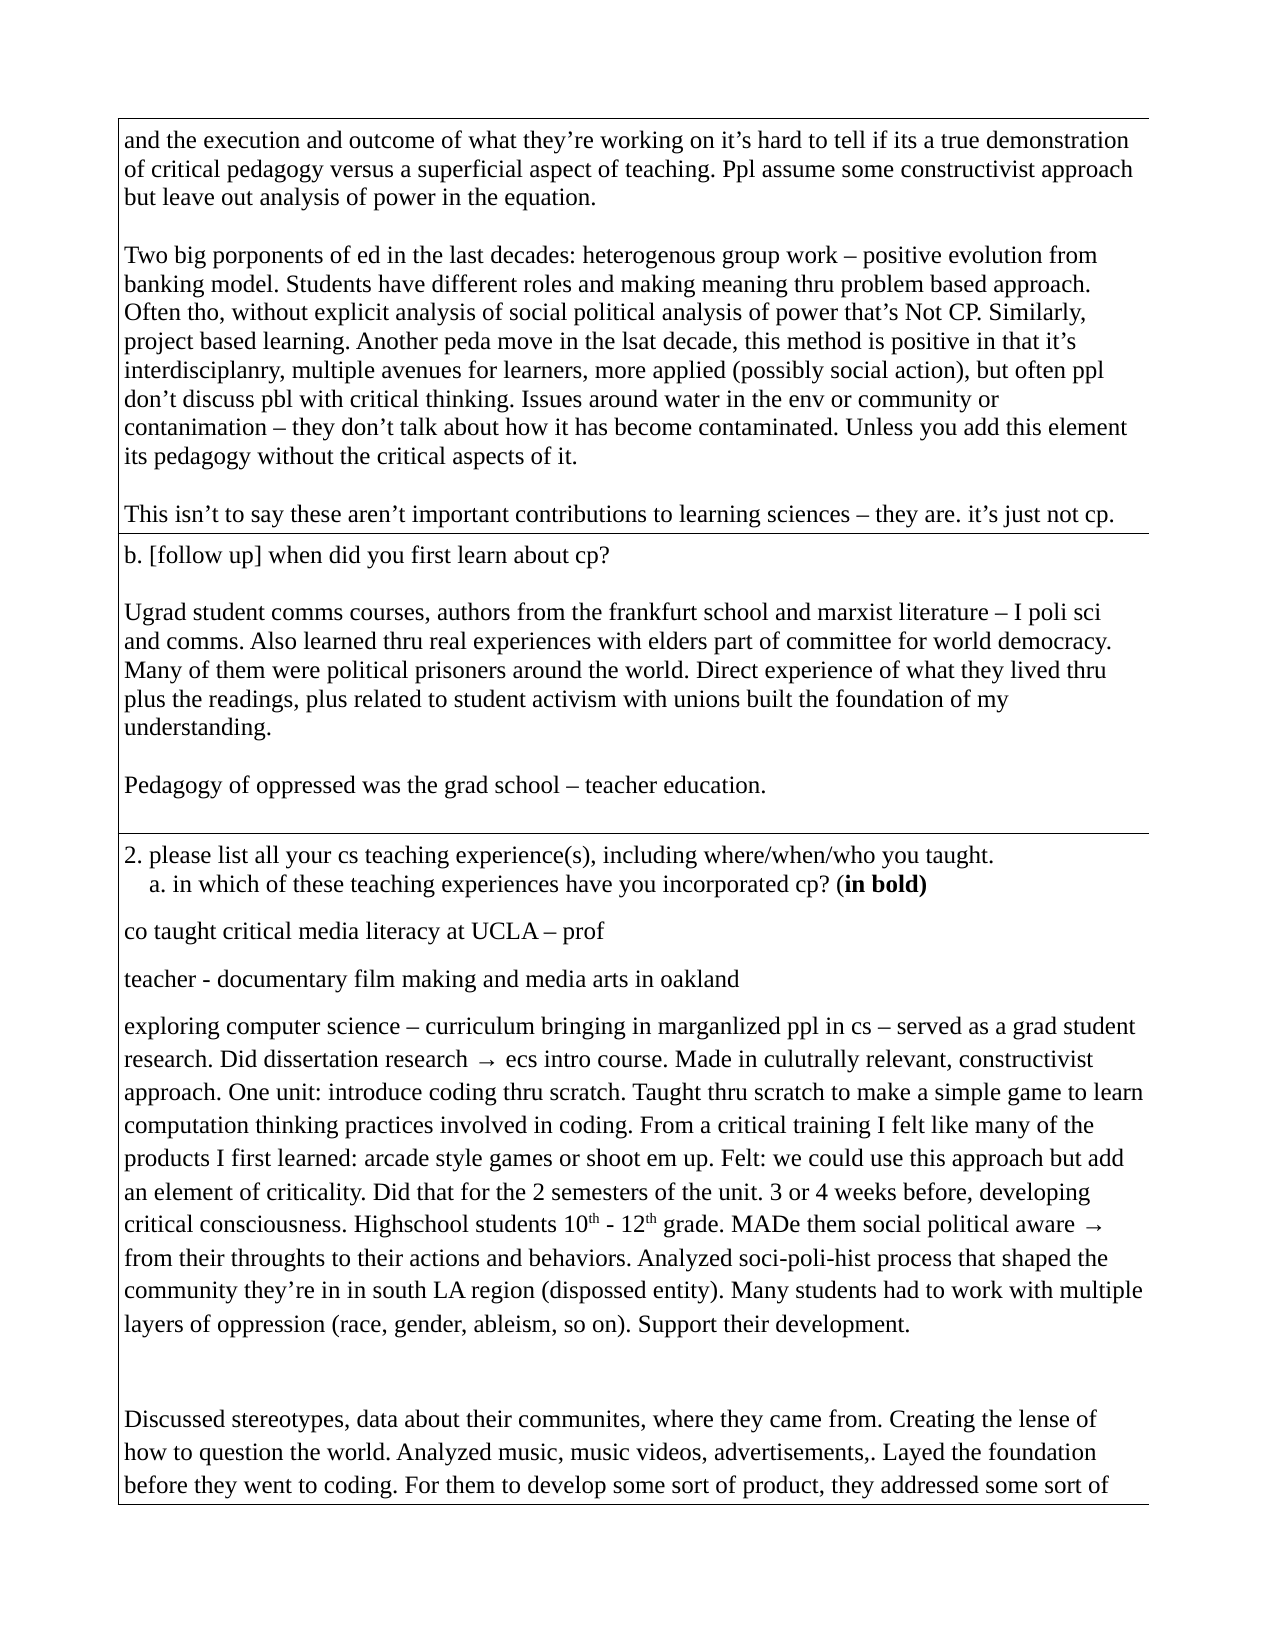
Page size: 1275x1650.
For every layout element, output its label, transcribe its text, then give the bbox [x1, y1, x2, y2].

table_cell and the execution and outcome of what they’re working on it’s hard to tell if its a true demonstration of critical pedagogy versus a superficial aspect of teaching. Ppl assume some constructivist approach but leave out analysis of power in the equation. Two big porponents of ed in the last decades: heterogenous group work – positive evolution from banking model. Students have different roles and making meaning thru problem based approach. Often tho, without explicit analysis of social political analysis of power that’s Not CP. Similarly, project based learning. Another peda move in the lsat decade, this method is positive in that it’s interdisciplanry, multiple avenues for learners, more applied (possibly social action), but often ppl don’t discuss pbl with critical thinking. Issues around water in the env or community or contanimation – they don’t talk about how it has become contaminated. Unless you add this element its pedagogy without the critical aspects of it. This isn’t to say these aren’t important contributions to learning sciences – they are. it’s just not cp. [119, 119, 1149, 533]
table_cell b. [follow up] when did you first learn about cp? Ugrad student comms courses, authors from the frankfurt school and marxist literature – I poli sci and comms. Also learned thru real experiences with elders part of committee for world democracy. Many of them were political prisoners around the world. Direct experience of what they lived thru plus the readings, plus related to student activism with unions built the foundation of my understanding. Pedagogy of oppressed was the grad school – teacher education. [119, 534, 1149, 833]
table_cell 2. please list all your cs teaching experience(s), including where/when/who you taught. a. in which of these teaching experiences have you incorporated cp? (in bold) co taught critical media literacy at UCLA – prof teacher - documentary film making and media arts in oakland exploring computer science – curriculum bringing in marganlized ppl in cs – served as a grad student research. Did dissertation research → ecs intro course. Made in culutrally relevant, constructivist approach. One unit: introduce coding thru scratch. Taught thru scratch to make a simple game to learn computation thinking practices involved in coding. From a critical training I felt like many of the products I first learned: arcade style games or shoot em up. Felt: we could use this approach but add an element of criticality. Did that for the 2 semesters of the unit. 3 or 4 weeks before, developing critical consciousness. Highschool students 10th - 12th grade. MADe them social political aware → from their throughts to their actions and behaviors. Analyzed soci-poli-hist process that shaped the community they’re in in south LA region (dispossed entity). Many students had to work with multiple layers of oppression (race, gender, ableism, so on). Support their development. Discussed stereotypes, data about their communites, where they came from. Creating the lense of how to question the world. Analyzed music, music videos, advertisements,. Layed the foundation before they went to coding. For them to develop some sort of product, they addressed some sort of [119, 834, 1149, 1504]
